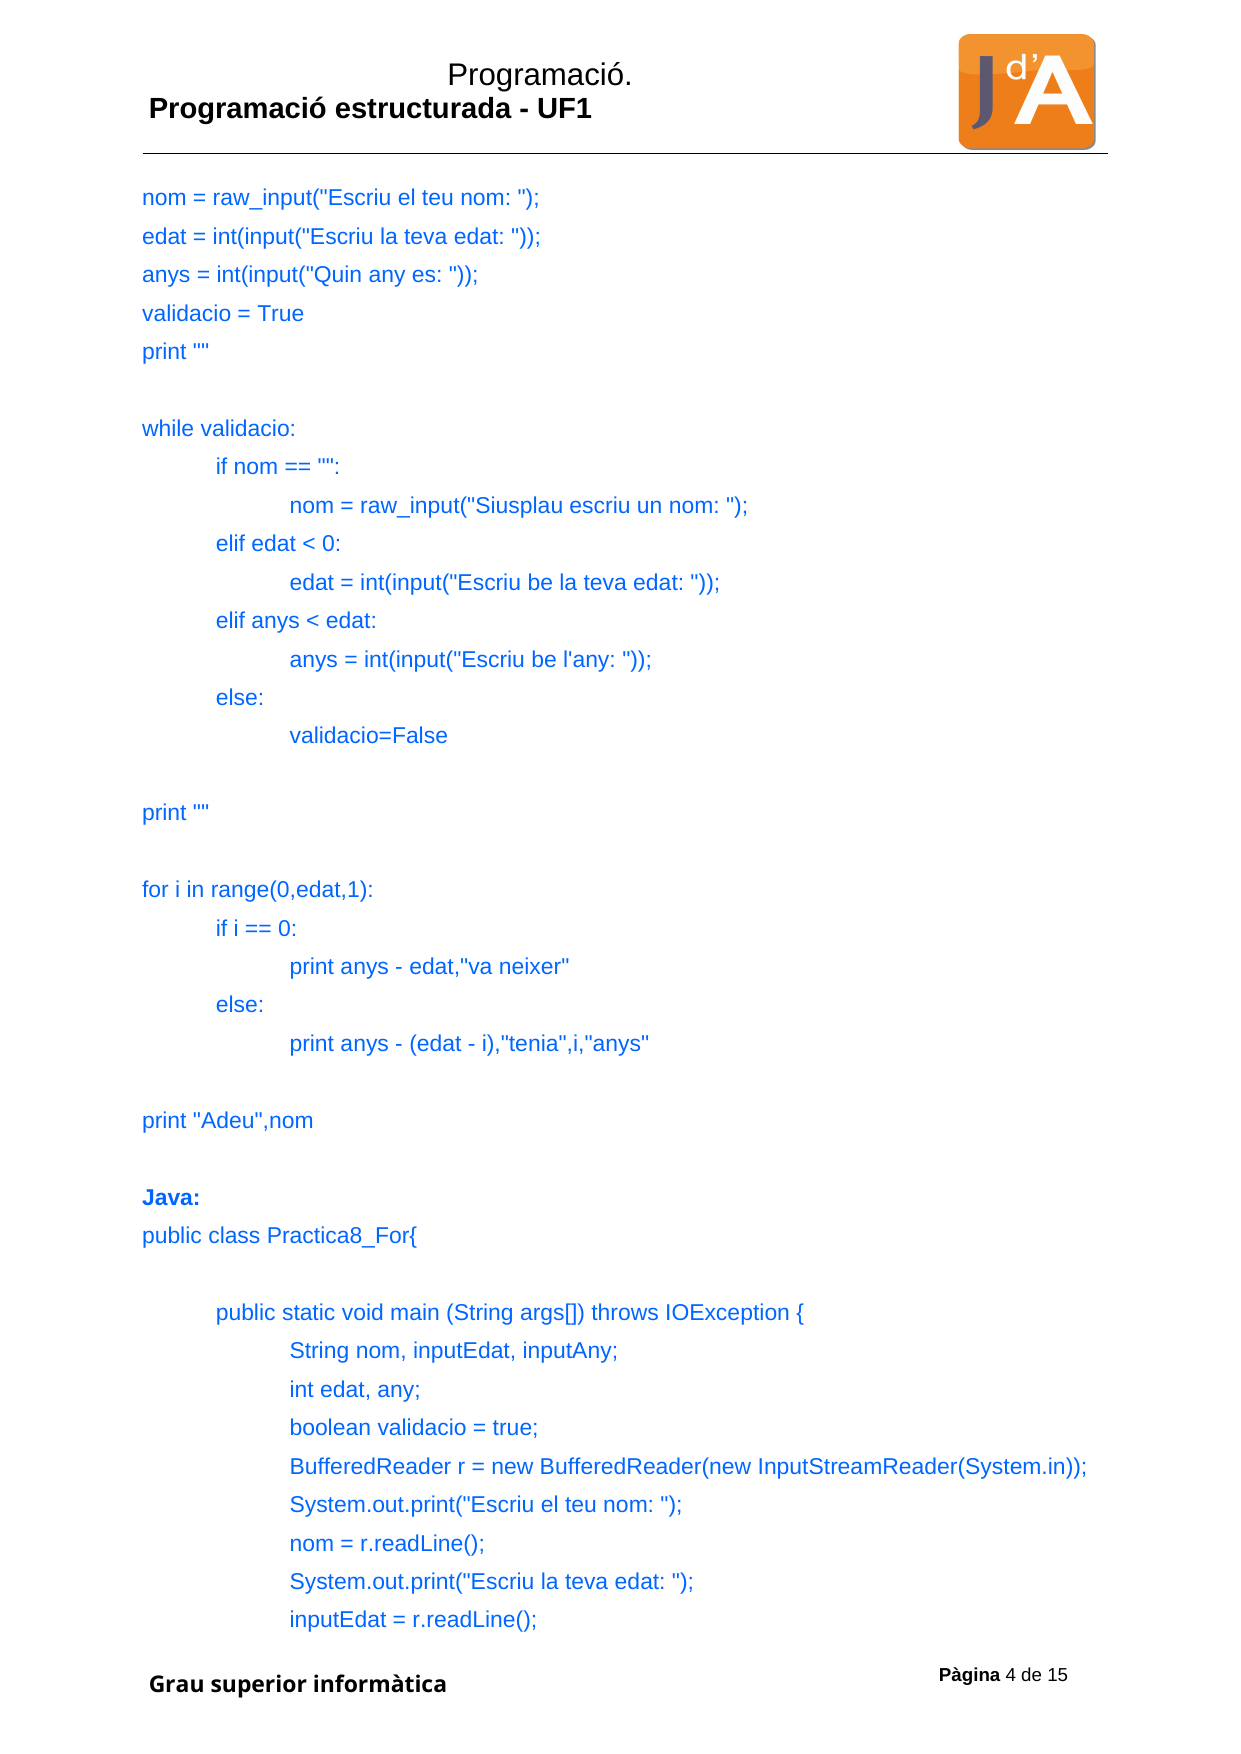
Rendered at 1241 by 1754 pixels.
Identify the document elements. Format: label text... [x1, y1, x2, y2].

text for i in range(0,edat,1): [142, 877, 1107, 902]
text nom = raw_input("Siusplau escriu un nom: "); [142, 492, 1107, 518]
text validacio = True [142, 300, 1107, 326]
text inputEdat = r.readLine(); [142, 1607, 1107, 1633]
text BufferedReader r = new BufferedReader(new InputStreamReader(System.in)); [142, 1453, 1107, 1479]
text System.out.print("Escriu la teva edat: "); [142, 1569, 1107, 1594]
text print "" [142, 800, 1107, 826]
text print anys - edat,"va neixer" [142, 954, 1107, 979]
text else: [142, 992, 1107, 1018]
text nom = raw_input("Escriu el teu nom: "); [142, 185, 1107, 211]
text edat = int(input("Escriu be la teva edat: ")); [142, 569, 1107, 595]
text elif anys < edat: [142, 608, 1107, 633]
text Java: [142, 1184, 1107, 1210]
text anys = int(input("Quin any es: ")); [142, 262, 1107, 287]
text if i == 0: [142, 915, 1107, 941]
text while validacio: [142, 416, 1107, 441]
text else: [142, 685, 1107, 710]
text elif edat < 0: [142, 531, 1107, 557]
text print "" [142, 339, 1107, 364]
text System.out.print("Escriu el teu nom: "); [142, 1492, 1107, 1517]
text public class Practica8_For{ [142, 1223, 1107, 1248]
text nom = r.readLine(); [142, 1530, 1107, 1556]
text public static void main (String args[]) throws IOException { [142, 1300, 1107, 1325]
text String nom, inputEdat, inputAny; [142, 1338, 1107, 1364]
text validacio=False [142, 723, 1107, 749]
text anys = int(input("Escriu be l'any: ")); [142, 646, 1107, 672]
text boolean validacio = true; [142, 1415, 1107, 1441]
text if nom == "": [142, 454, 1107, 480]
text print anys - (edat - i),"tenia",i,"anys" [142, 1031, 1107, 1056]
text int edat, any; [142, 1377, 1107, 1402]
text edat = int(input("Escriu la teva edat: ")); [142, 223, 1107, 249]
text print "Adeu",nom [142, 1107, 1107, 1133]
picture [958, 34, 1096, 150]
